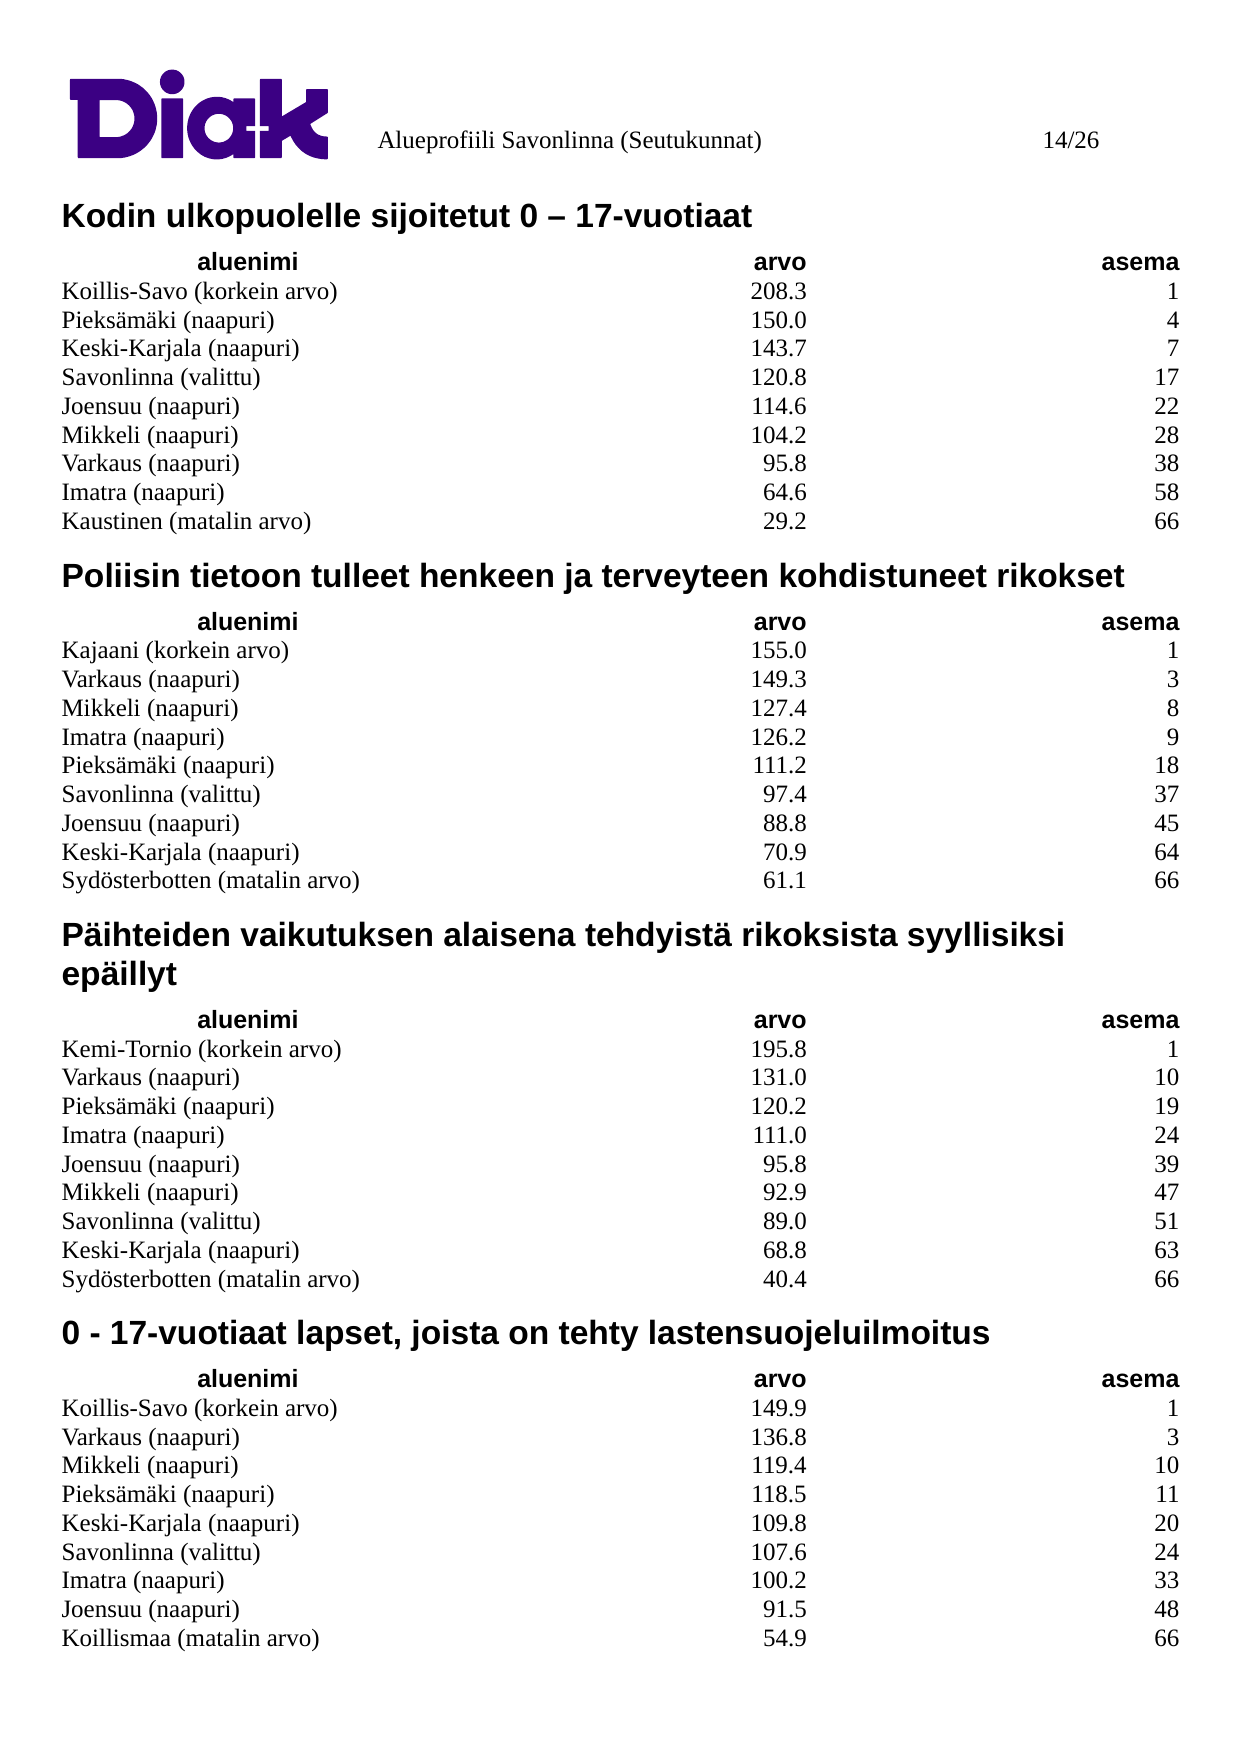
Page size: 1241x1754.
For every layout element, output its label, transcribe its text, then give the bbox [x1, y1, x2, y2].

table_cell Sydösterbotten (matalin arvo) [61, 866, 434, 894]
table_cell Pieksämäki (naapuri) [61, 1091, 434, 1120]
table_cell 3 [806, 664, 1179, 693]
table_cell 24 [806, 1537, 1179, 1566]
table_cell 149.3 [434, 664, 806, 693]
table_cell 66 [806, 1623, 1179, 1652]
table_cell 66 [806, 1264, 1179, 1292]
table_cell Imatra (naapuri) [61, 1120, 434, 1149]
table_cell Mikkeli (naapuri) [61, 693, 434, 722]
table_cell 118.5 [434, 1479, 806, 1508]
table_cell Savonlinna (valittu) [61, 779, 434, 808]
table_header asema [806, 1005, 1179, 1034]
table_cell Imatra (naapuri) [61, 477, 434, 506]
table_cell 47 [806, 1178, 1179, 1206]
table_cell 64 [806, 837, 1179, 866]
table_cell 20 [806, 1508, 1179, 1537]
subtitle Kodin ulkopuolelle sijoitetut 0 – 17-vuotiaat [61, 196, 1179, 235]
table_cell Joensuu (naapuri) [61, 808, 434, 837]
table_cell 131.0 [434, 1063, 806, 1091]
table_cell 120.2 [434, 1091, 806, 1120]
table_cell 37 [806, 779, 1179, 808]
table_cell Savonlinna (valittu) [61, 1537, 434, 1566]
table_cell Keski-Karjala (naapuri) [61, 837, 434, 866]
table_cell Koillis-Savo (korkein arvo) [61, 1393, 434, 1422]
table_cell 100.2 [434, 1566, 806, 1594]
table_cell 38 [806, 449, 1179, 477]
table_cell Joensuu (naapuri) [61, 1149, 434, 1177]
table_cell 40.4 [434, 1264, 806, 1292]
table_cell Pieksämäki (naapuri) [61, 305, 434, 333]
table_cell 28 [806, 420, 1179, 448]
table_cell 89.0 [434, 1206, 806, 1235]
table_cell 97.4 [434, 779, 806, 808]
table_header asema [806, 1364, 1179, 1393]
table_cell 39 [806, 1149, 1179, 1177]
table_cell 54.9 [434, 1623, 806, 1652]
table_cell 150.0 [434, 305, 806, 333]
table_cell Keski-Karjala (naapuri) [61, 1508, 434, 1537]
table_cell 29.2 [434, 506, 806, 535]
table_cell 61.1 [434, 866, 806, 894]
table_cell 208.3 [434, 276, 806, 305]
table_cell Varkaus (naapuri) [61, 449, 434, 477]
table_cell Keski-Karjala (naapuri) [61, 334, 434, 362]
table_cell 127.4 [434, 693, 806, 722]
table_cell 91.5 [434, 1594, 806, 1623]
table_cell Kemi-Tornio (korkein arvo) [61, 1034, 434, 1062]
table_header arvo [434, 247, 806, 276]
table_cell Pieksämäki (naapuri) [61, 1479, 434, 1508]
table_cell 119.4 [434, 1451, 806, 1479]
table_cell Pieksämäki (naapuri) [61, 751, 434, 779]
table_cell 10 [806, 1451, 1179, 1479]
table_cell 63 [806, 1235, 1179, 1264]
table_cell Imatra (naapuri) [61, 1566, 434, 1594]
table_cell Imatra (naapuri) [61, 722, 434, 751]
subtitle Poliisin tietoon tulleet henkeen ja terveyteen kohdistuneet rikokset [61, 556, 1179, 594]
table_cell 95.8 [434, 1149, 806, 1177]
table_cell Kaustinen (matalin arvo) [61, 506, 434, 535]
table_header aluenimi [61, 1364, 434, 1393]
table_cell Sydösterbotten (matalin arvo) [61, 1264, 434, 1292]
table_header aluenimi [61, 1005, 434, 1034]
table_cell 143.7 [434, 334, 806, 362]
table_header arvo [434, 607, 806, 636]
table_cell 109.8 [434, 1508, 806, 1537]
table_cell Joensuu (naapuri) [61, 1594, 434, 1623]
table_cell 1 [806, 1393, 1179, 1422]
table_cell 155.0 [434, 636, 806, 664]
table_cell Koillismaa (matalin arvo) [61, 1623, 434, 1652]
table_cell 88.8 [434, 808, 806, 837]
table_cell 8 [806, 693, 1179, 722]
subtitle Päihteiden vaikutuksen alaisena tehdyistä rikoksista syyllisiksi epäillyt [61, 915, 1179, 992]
table_cell Koillis-Savo (korkein arvo) [61, 276, 434, 305]
table_header asema [806, 607, 1179, 636]
table_cell 45 [806, 808, 1179, 837]
table_cell 24 [806, 1120, 1179, 1149]
table_cell 64.6 [434, 477, 806, 506]
table_cell 51 [806, 1206, 1179, 1235]
table_cell Savonlinna (valittu) [61, 362, 434, 391]
table_cell 58 [806, 477, 1179, 506]
table_cell 22 [806, 391, 1179, 420]
table_cell 18 [806, 751, 1179, 779]
table_cell 68.8 [434, 1235, 806, 1264]
table_header aluenimi [61, 247, 434, 276]
table_cell 95.8 [434, 449, 806, 477]
table_cell Mikkeli (naapuri) [61, 1451, 434, 1479]
table_cell 9 [806, 722, 1179, 751]
table_cell 1 [806, 1034, 1179, 1062]
table_cell 136.8 [434, 1422, 806, 1451]
table_cell 7 [806, 334, 1179, 362]
table_header aluenimi [61, 607, 434, 636]
table_cell Varkaus (naapuri) [61, 1063, 434, 1091]
table_cell 48 [806, 1594, 1179, 1623]
table_cell 19 [806, 1091, 1179, 1120]
table_cell 1 [806, 636, 1179, 664]
table_cell 10 [806, 1063, 1179, 1091]
table_cell 33 [806, 1566, 1179, 1594]
table_header arvo [434, 1364, 806, 1393]
table_cell 107.6 [434, 1537, 806, 1566]
table_cell 120.8 [434, 362, 806, 391]
table_cell 195.8 [434, 1034, 806, 1062]
table_cell 4 [806, 305, 1179, 333]
subtitle 0 - 17-vuotiaat lapset, joista on tehty lastensuojeluilmoitus [61, 1313, 1179, 1352]
table_cell 66 [806, 866, 1179, 894]
table_cell 126.2 [434, 722, 806, 751]
table_cell 70.9 [434, 837, 806, 866]
table_cell 114.6 [434, 391, 806, 420]
table_cell Varkaus (naapuri) [61, 1422, 434, 1451]
table_header arvo [434, 1005, 806, 1034]
table_cell 149.9 [434, 1393, 806, 1422]
table_cell Keski-Karjala (naapuri) [61, 1235, 434, 1264]
table_cell 111.0 [434, 1120, 806, 1149]
table_cell 11 [806, 1479, 1179, 1508]
table_cell Joensuu (naapuri) [61, 391, 434, 420]
table_cell 92.9 [434, 1178, 806, 1206]
table_header asema [806, 247, 1179, 276]
table_cell Mikkeli (naapuri) [61, 420, 434, 448]
table_cell 1 [806, 276, 1179, 305]
table_cell 104.2 [434, 420, 806, 448]
table_cell Varkaus (naapuri) [61, 664, 434, 693]
table_cell 66 [806, 506, 1179, 535]
table_cell 17 [806, 362, 1179, 391]
table_cell Savonlinna (valittu) [61, 1206, 434, 1235]
table_cell Kajaani (korkein arvo) [61, 636, 434, 664]
table_cell 3 [806, 1422, 1179, 1451]
table_cell Mikkeli (naapuri) [61, 1178, 434, 1206]
table_cell 111.2 [434, 751, 806, 779]
